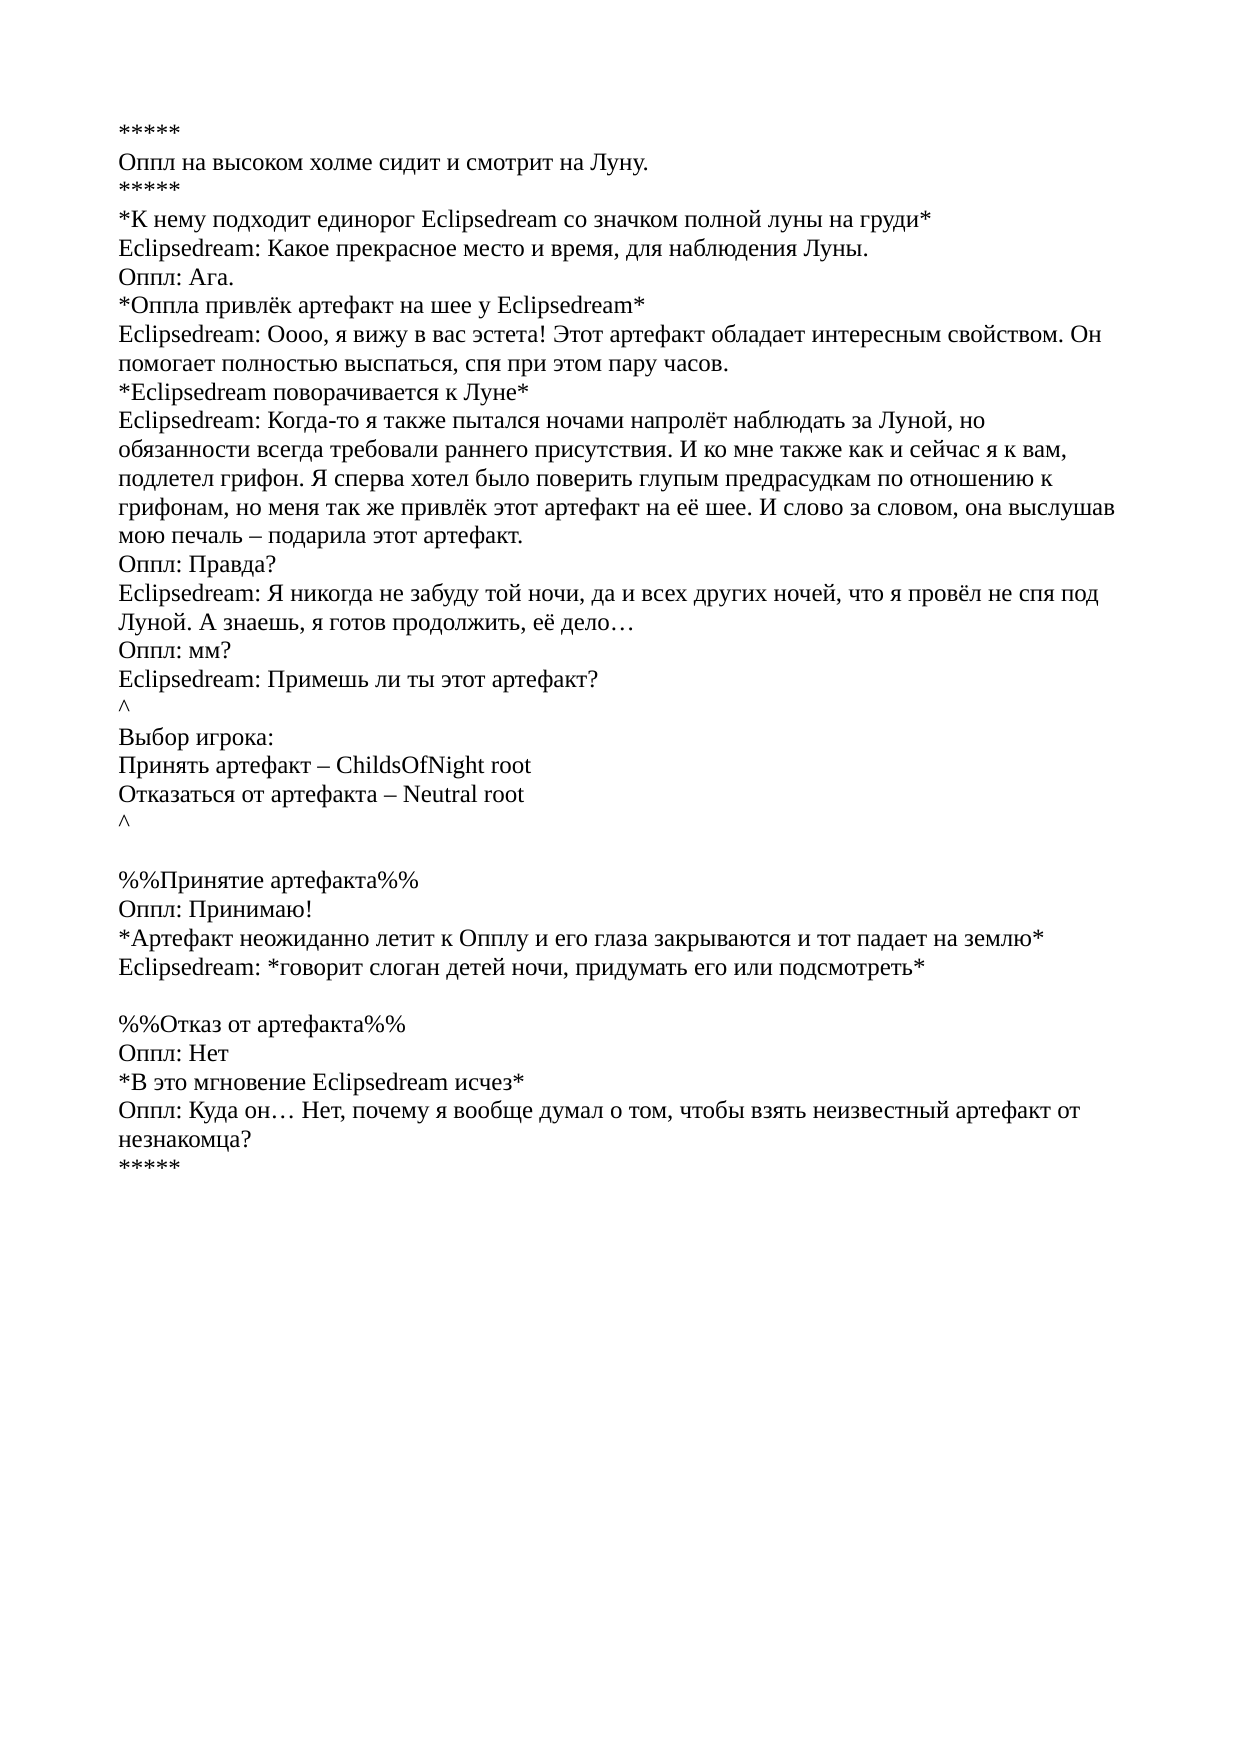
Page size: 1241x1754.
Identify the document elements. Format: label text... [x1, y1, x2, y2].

text *В это мгновение Eclipsedream исчез* [118, 1067, 1122, 1096]
text *Eclipsedream поворачивается к Луне* [118, 377, 1122, 406]
text Оппл: Правда? [118, 549, 1122, 578]
text ***** [118, 176, 1122, 204]
text Принять артефакт – ChildsOfNight root [118, 751, 1122, 779]
text Оппл: Куда он… Нет, почему я вообще думал о том, чтобы взять неизвестный артефакт от незнакомца? [118, 1096, 1122, 1153]
text Оппл: мм? [118, 636, 1122, 664]
text *Артефакт неожиданно летит к Опплу и его глаза закрываются и тот падает на землю* [118, 923, 1122, 952]
text %%Принятие артефакта%% [118, 866, 1122, 894]
text Eclipsedream: Оооо, я вижу в вас эстета! Этот артефакт обладает интересным свойством. Он помогает полностью выспаться, спя при этом пару часов. [118, 319, 1122, 377]
text Eclipsedream: Когда-то я также пытался ночами напролёт наблюдать за Луной, но обязанности всегда требовали раннего присутствия. И ко мне также как и сейчас я к вам, подлетел грифон. Я сперва хотел было поверить глупым предрасудкам по отношению к грифонам, но меня так же привлёк этот артефакт на её шее. И слово за словом, она выслушав мою печаль – подарила этот артефакт. [118, 406, 1122, 549]
text Оппл: Нет [118, 1038, 1122, 1067]
text Eclipsedream: Какое прекрасное место и время, для наблюдения Луны. [118, 233, 1122, 262]
text ^ [118, 808, 1122, 837]
text ^ [118, 693, 1122, 722]
text *К нему подходит единорог Eclipsedream со значком полной луны на груди* [118, 204, 1122, 233]
text %%Отказ от артефакта%% [118, 1009, 1122, 1038]
text Выбор игрока: [118, 722, 1122, 751]
text ***** [118, 1153, 1122, 1182]
text Оппл на высоком холме сидит и смотрит на Луну. [118, 147, 1122, 176]
text *Оппла привлёк артефакт на шее у Eclipsedream* [118, 291, 1122, 319]
text Eclipsedream: Примешь ли ты этот артефакт? [118, 664, 1122, 693]
text Eclipsedream: Я никогда не забуду той ночи, да и всех других ночей, что я провёл не спя под Луной. А знаешь, я готов продолжить, её дело… [118, 578, 1122, 636]
text ***** [118, 118, 1122, 147]
text Eclipsedream: *говорит слоган детей ночи, придумать его или подсмотреть* [118, 952, 1122, 981]
text Отказаться от артефакта – Neutral root [118, 779, 1122, 808]
text Оппл: Ага. [118, 262, 1122, 291]
text Оппл: Принимаю! [118, 894, 1122, 923]
